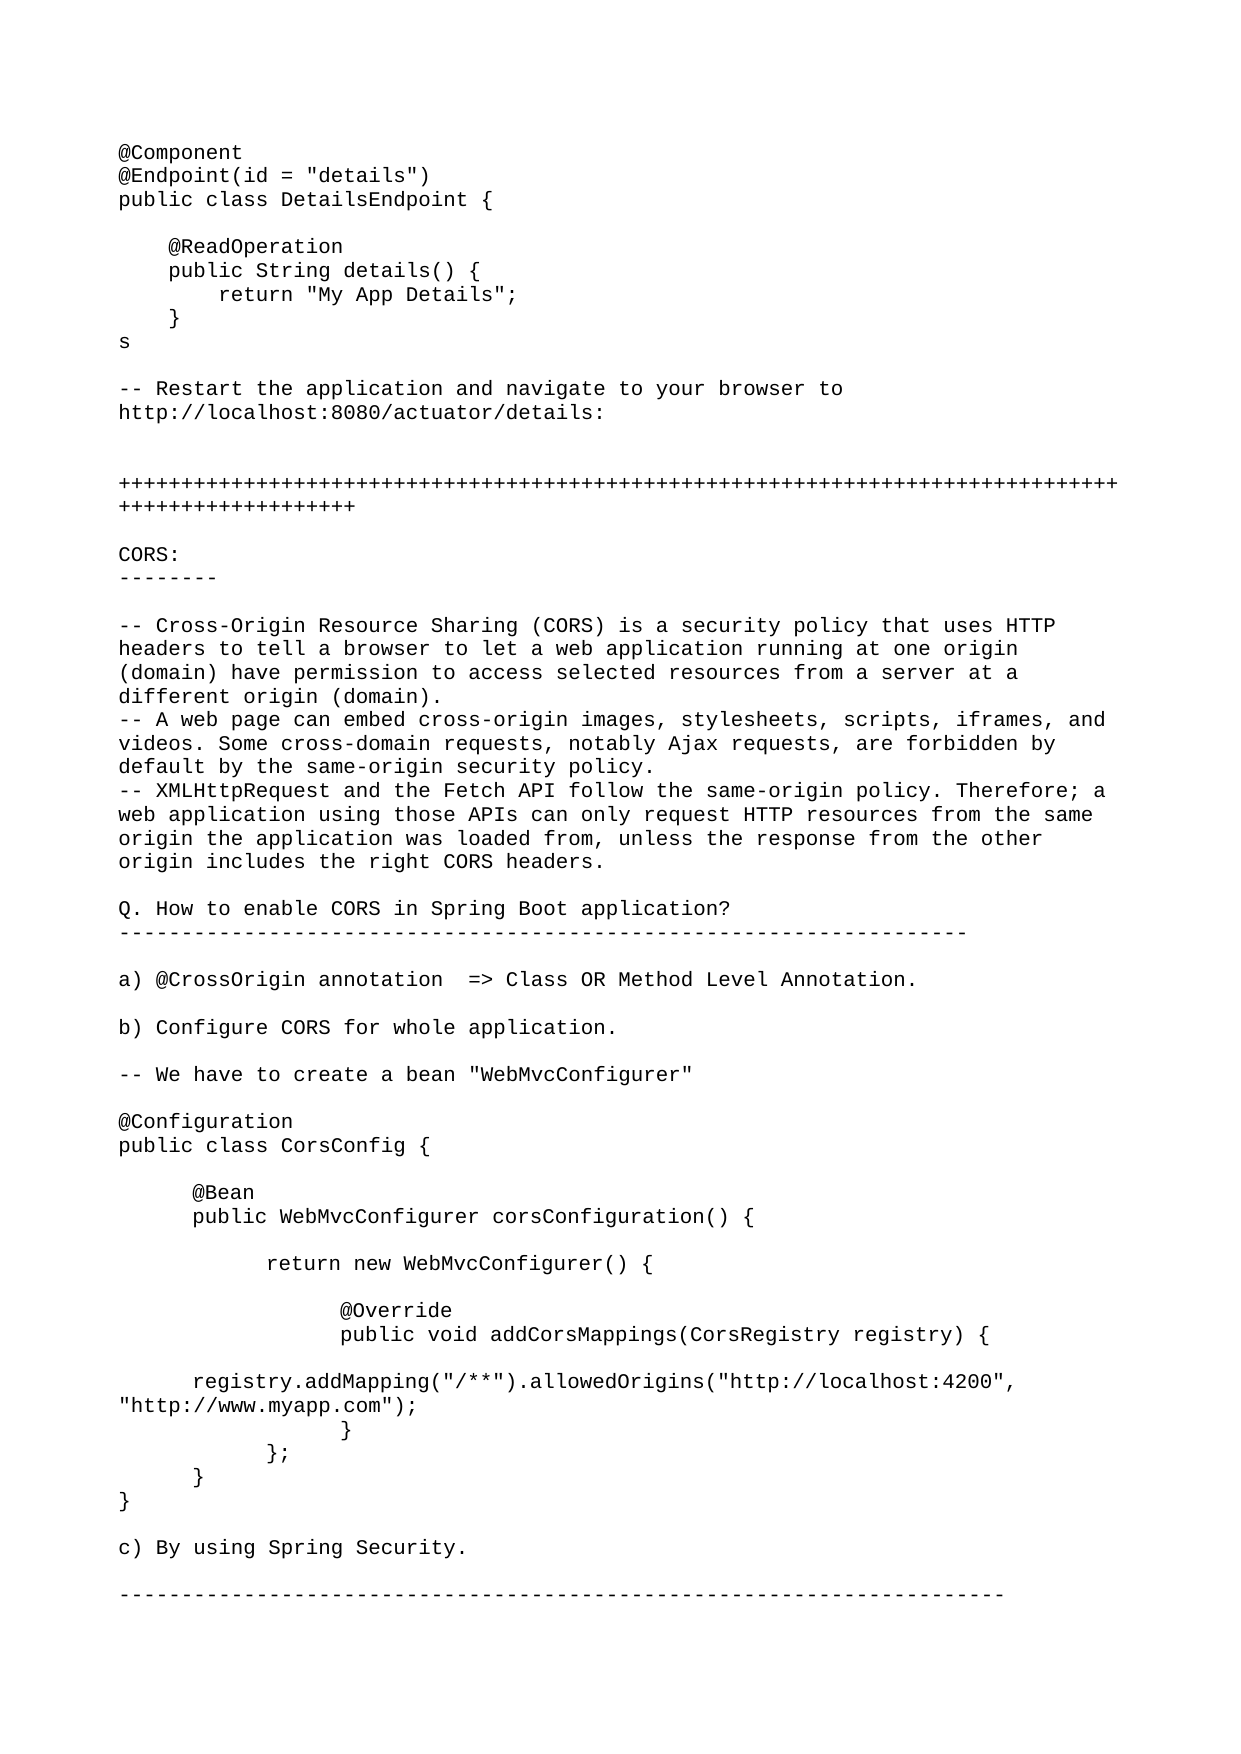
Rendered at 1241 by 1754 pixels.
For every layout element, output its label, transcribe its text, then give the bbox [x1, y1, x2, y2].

text @Endpoint(id = "details") [118, 165, 1122, 189]
text @Configuration [118, 1111, 1122, 1135]
text @Bean [118, 1182, 1122, 1206]
text } [118, 1489, 1122, 1513]
text return "My App Details"; [118, 284, 1122, 307]
text -------- [118, 567, 1122, 591]
text s [118, 331, 1122, 354]
text Q. How to enable CORS in Spring Boot application? [118, 898, 1122, 922]
text -------------------------------------------------------------------- [118, 922, 1122, 946]
text } [118, 307, 1122, 331]
text public class DetailsEndpoint { [118, 189, 1122, 213]
text @Override [118, 1300, 1122, 1324]
text CORS: [118, 544, 1122, 567]
text -- A web page can embed cross-origin images, stylesheets, scripts, iframes, and videos. Some cross-domain requests, notably Ajax requests, are forbidden by default by the same-origin security policy. [118, 709, 1122, 780]
text } [118, 1419, 1122, 1442]
text }; [118, 1442, 1122, 1466]
text -- Restart the application and navigate to your browser to http://localhost:8080/actuator/details: [118, 378, 1122, 426]
text -- Cross-Origin Resource Sharing (CORS) is a security policy that uses HTTP headers to tell a browser to let a web application running at one origin (domain) have permission to access selected resources from a server at a different origin (domain). [118, 615, 1122, 709]
text public class CorsConfig { [118, 1135, 1122, 1158]
text public void addCorsMappings(CorsRegistry registry) { [118, 1324, 1122, 1348]
text public WebMvcConfigurer corsConfiguration() { [118, 1206, 1122, 1229]
text c) By using Spring Security. [118, 1537, 1122, 1561]
text @ReadOperation [118, 236, 1122, 260]
text -- XMLHttpRequest and the Fetch API follow the same-origin policy. Therefore; a web application using those APIs can only request HTTP resources from the same origin the application was loaded from, unless the response from the other origin includes the right CORS headers. [118, 780, 1122, 875]
text -- We have to create a bean "WebMvcConfigurer" [118, 1064, 1122, 1088]
text return new WebMvcConfigurer() { [118, 1253, 1122, 1277]
text b) Configure CORS for whole application. [118, 1017, 1122, 1040]
text ----------------------------------------------------------------------- [118, 1584, 1122, 1608]
text } [118, 1466, 1122, 1489]
text registry.addMapping("/**").allowedOrigins("http://localhost:4200", "http://www.myapp.com"); [118, 1348, 1122, 1419]
text +++++++++++++++++++++++++++++++++++++++++++++++++++++++++++++++++++++++++++++++++++++++++++++++++++ [118, 473, 1122, 520]
text a) @CrossOrigin annotation => Class OR Method Level Annotation. [118, 969, 1122, 993]
text @Component [118, 142, 1122, 165]
text public String details() { [118, 260, 1122, 284]
